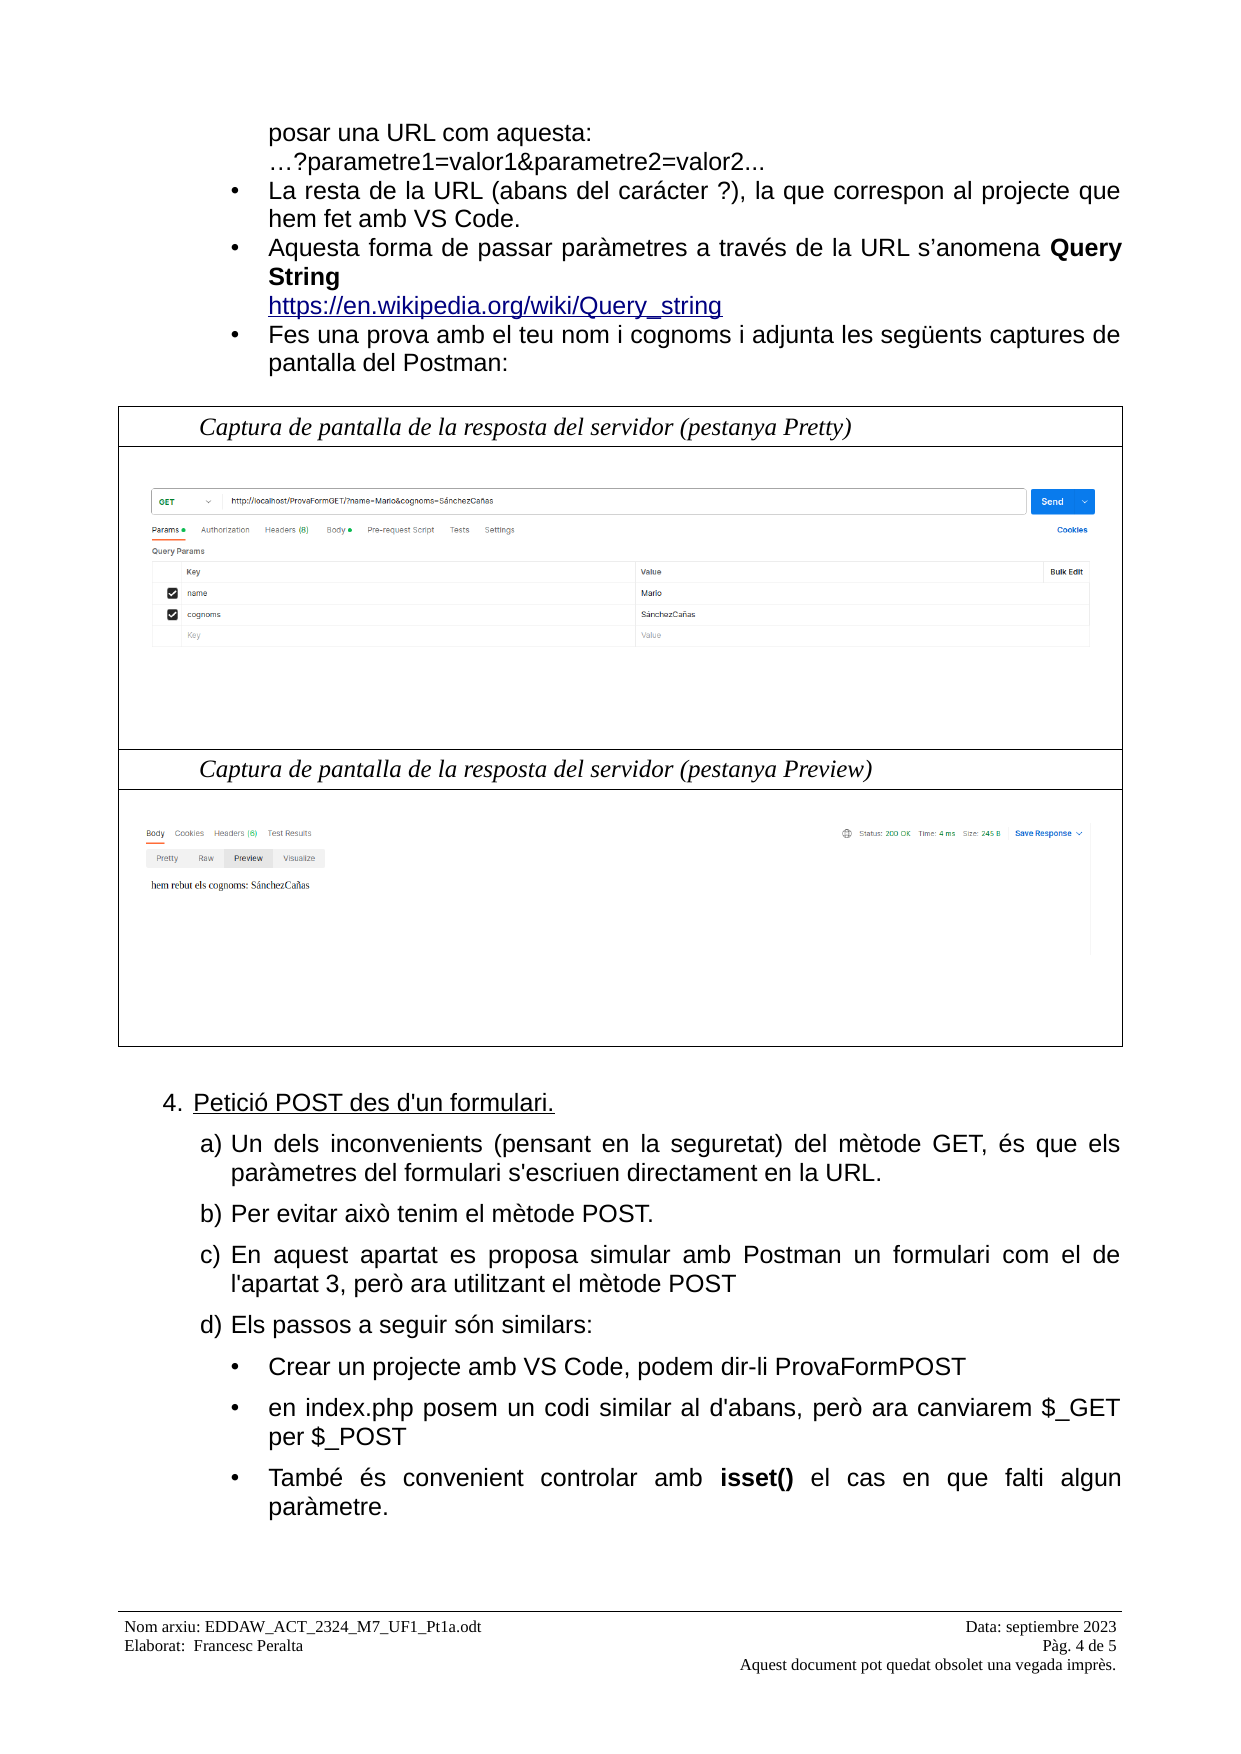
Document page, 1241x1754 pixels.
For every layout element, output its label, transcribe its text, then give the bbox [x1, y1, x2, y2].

list Fes una prova amb el teu nom i cognoms i adjunta les següents captures de pantalla del Postman: [231, 319, 1122, 377]
list La resta de la URL (abans del carácter ?), la que correspon al projecte que hem fet amb VS Code. [231, 176, 1122, 233]
list Petició POST des d'un formulari. [156, 1088, 1122, 1117]
table_cell [119, 824, 142, 954]
table_cell Captura de pantalla de la resposta del servidor (pestanya Preview) [119, 750, 1122, 789]
list …?parametre1=valor1&parametre2=valor2... [231, 147, 1122, 176]
list Els passos a seguir són similars: [193, 1310, 1122, 1339]
picture [142, 480, 1098, 657]
list Aquesta forma de passar paràmetres a través de la URL s’anomena Query String [231, 233, 1122, 291]
table_cell [119, 790, 1122, 823]
list en index.php posem un codi similar al d'abans, però ara canviarem $_GET per $_POST [231, 1393, 1122, 1451]
picture [142, 823, 1098, 955]
table_header Captura de pantalla de la resposta del servidor (pestanya Pretty) [119, 407, 1122, 446]
table_cell [119, 447, 1122, 749]
list També és convenient controlar amb isset() el cas en que falti algun paràmetre. [231, 1463, 1122, 1521]
list Crear un projecte amb VS Code, podem dir-li ProvaFormPOST [231, 1352, 1122, 1380]
list En aquest apartat es proposa simular amb Postman un formulari com el de l'apartat 3, però ara utilitzant el mètode POST [193, 1240, 1122, 1298]
list Un dels inconvenients (pensant en la seguretat) del mètode GET, és que els paràmetres del formulari s'escriuen directament en la URL. [193, 1129, 1122, 1187]
list Per evitar això tenim el mètode POST. [193, 1199, 1122, 1228]
table_cell [119, 955, 1122, 1046]
table_cell [1098, 824, 1122, 954]
list https://en.wikipedia.org/wiki/Query_string [231, 291, 1122, 319]
list posar una URL com aquesta: [231, 118, 1122, 147]
